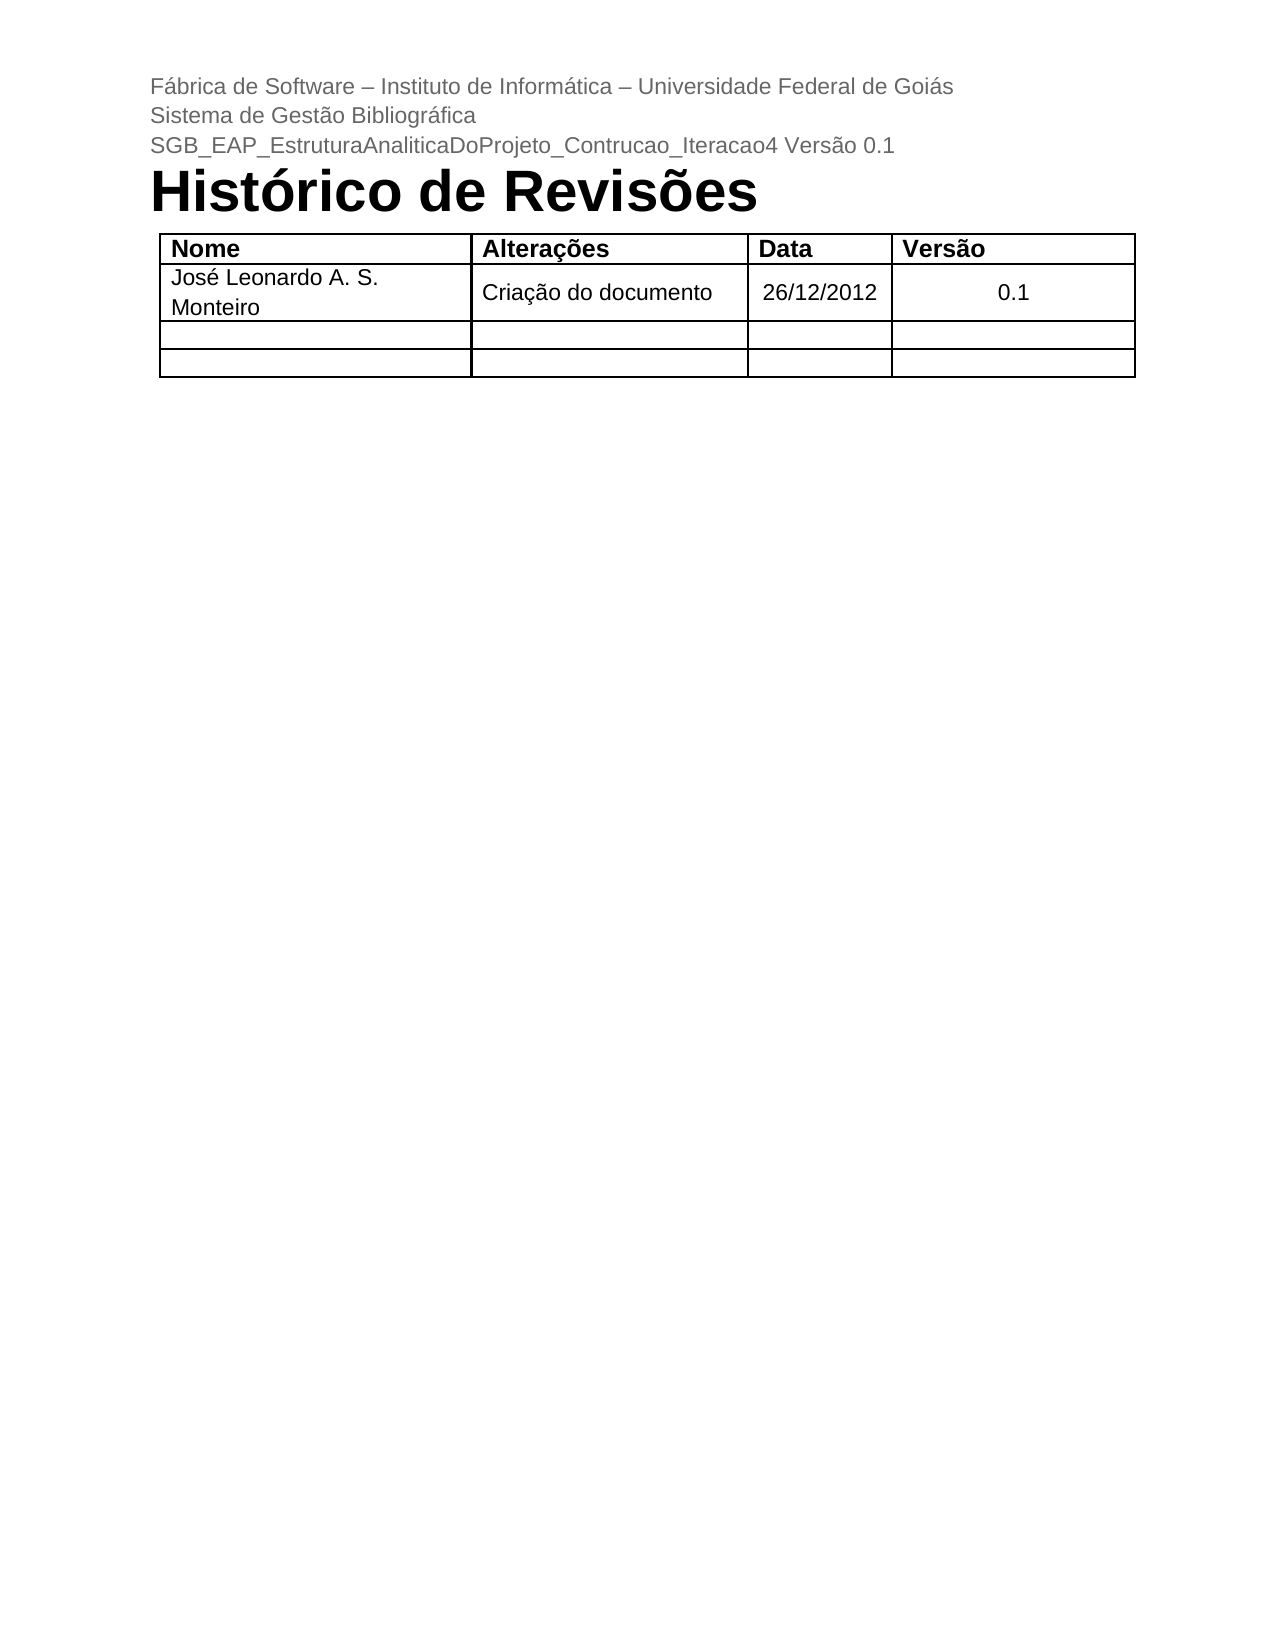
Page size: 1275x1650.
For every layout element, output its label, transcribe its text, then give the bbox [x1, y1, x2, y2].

table_cell [473, 322, 747, 348]
table_cell [893, 322, 1134, 348]
table_cell José Leonardo A. S. Monteiro [161, 265, 470, 320]
table_cell 26/12/2012 [749, 265, 891, 320]
table_cell 0.1 [893, 265, 1134, 320]
table_header Versão [893, 235, 1134, 263]
table_cell [749, 350, 891, 376]
table_header Nome [161, 235, 470, 263]
text Histórico de Revisões [150, 158, 1125, 223]
table_cell [749, 322, 891, 348]
table_cell [161, 322, 470, 348]
table_header Alterações [473, 235, 747, 263]
table_cell [161, 350, 470, 376]
table_header Data [749, 235, 891, 263]
table_cell [473, 350, 747, 376]
table_cell [893, 350, 1134, 376]
table_cell Criação do documento [473, 265, 747, 320]
